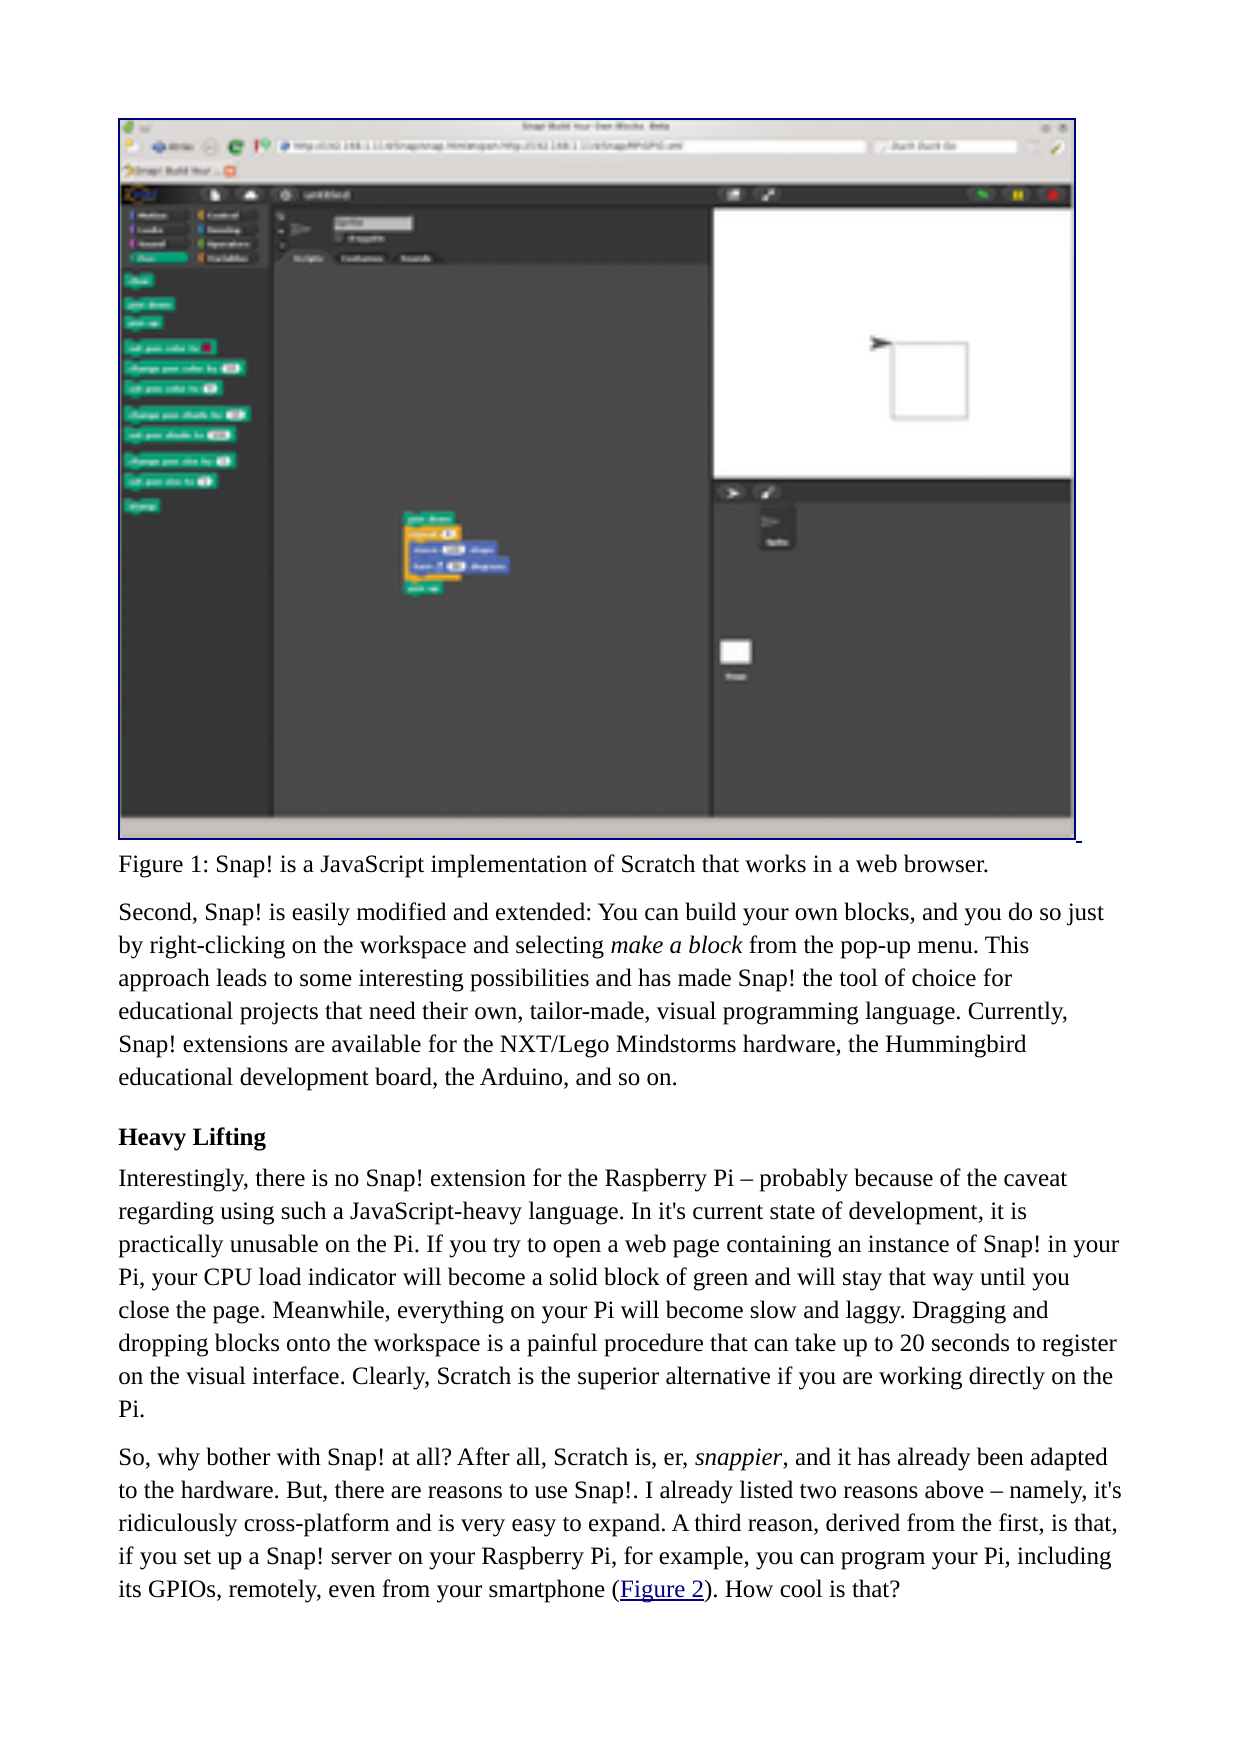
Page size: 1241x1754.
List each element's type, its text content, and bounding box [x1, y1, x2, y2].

text So, why bother with Snap! at all? After all, Scratch is, er, snappier, and it has already been adapted to the hardware. But, there are reasons to use Snap!. I already listed two reasons above – namely, it's ridiculously cross-platform and is very easy to expand. A third reason, derived from the first, is that, if you set up a Snap! server on your Raspberry Pi, for example, you can program your Pi, including its GPIOs, remotely, even from your smartphone (Figure 2). How cool is that? [118, 1442, 1122, 1603]
text Figure 1: Snap! is a JavaScript implementation of Scratch that works in a web browser. [118, 118, 1122, 878]
picture [120, 120, 1074, 838]
subtitle Heavy Lifting [118, 1122, 1122, 1151]
text Interestingly, there is no Snap! extension for the Raspberry Pi – probably because of the caveat regarding using such a JavaScript-heavy language. In it's current state of development, it is practically unusable on the Pi. If you try to open a web page containing an instance of Snap! in your Pi, your CPU load indicator will become a solid block of green and will stay that way until you close the page. Meanwhile, everything on your Pi will become slow and laggy. Dragging and dropping blocks onto the workspace is a painful procedure that can take up to 20 seconds to register on the visual interface. Clearly, Scratch is the superior alternative if you are working directly on the Pi. [118, 1163, 1122, 1423]
text Second, Snap! is easily modified and extended: You can build your own blocks, and you do so just by right-clicking on the workspace and selecting make a block from the pop-up menu. This approach leads to some interesting possibilities and has made Snap! the tool of choice for educational projects that need their own, tailor-made, visual programming language. Currently, Snap! extensions are available for the NXT/Lego Mindstorms hardware, the Hummingbird educational development board, the Arduino, and so on. [118, 897, 1122, 1091]
